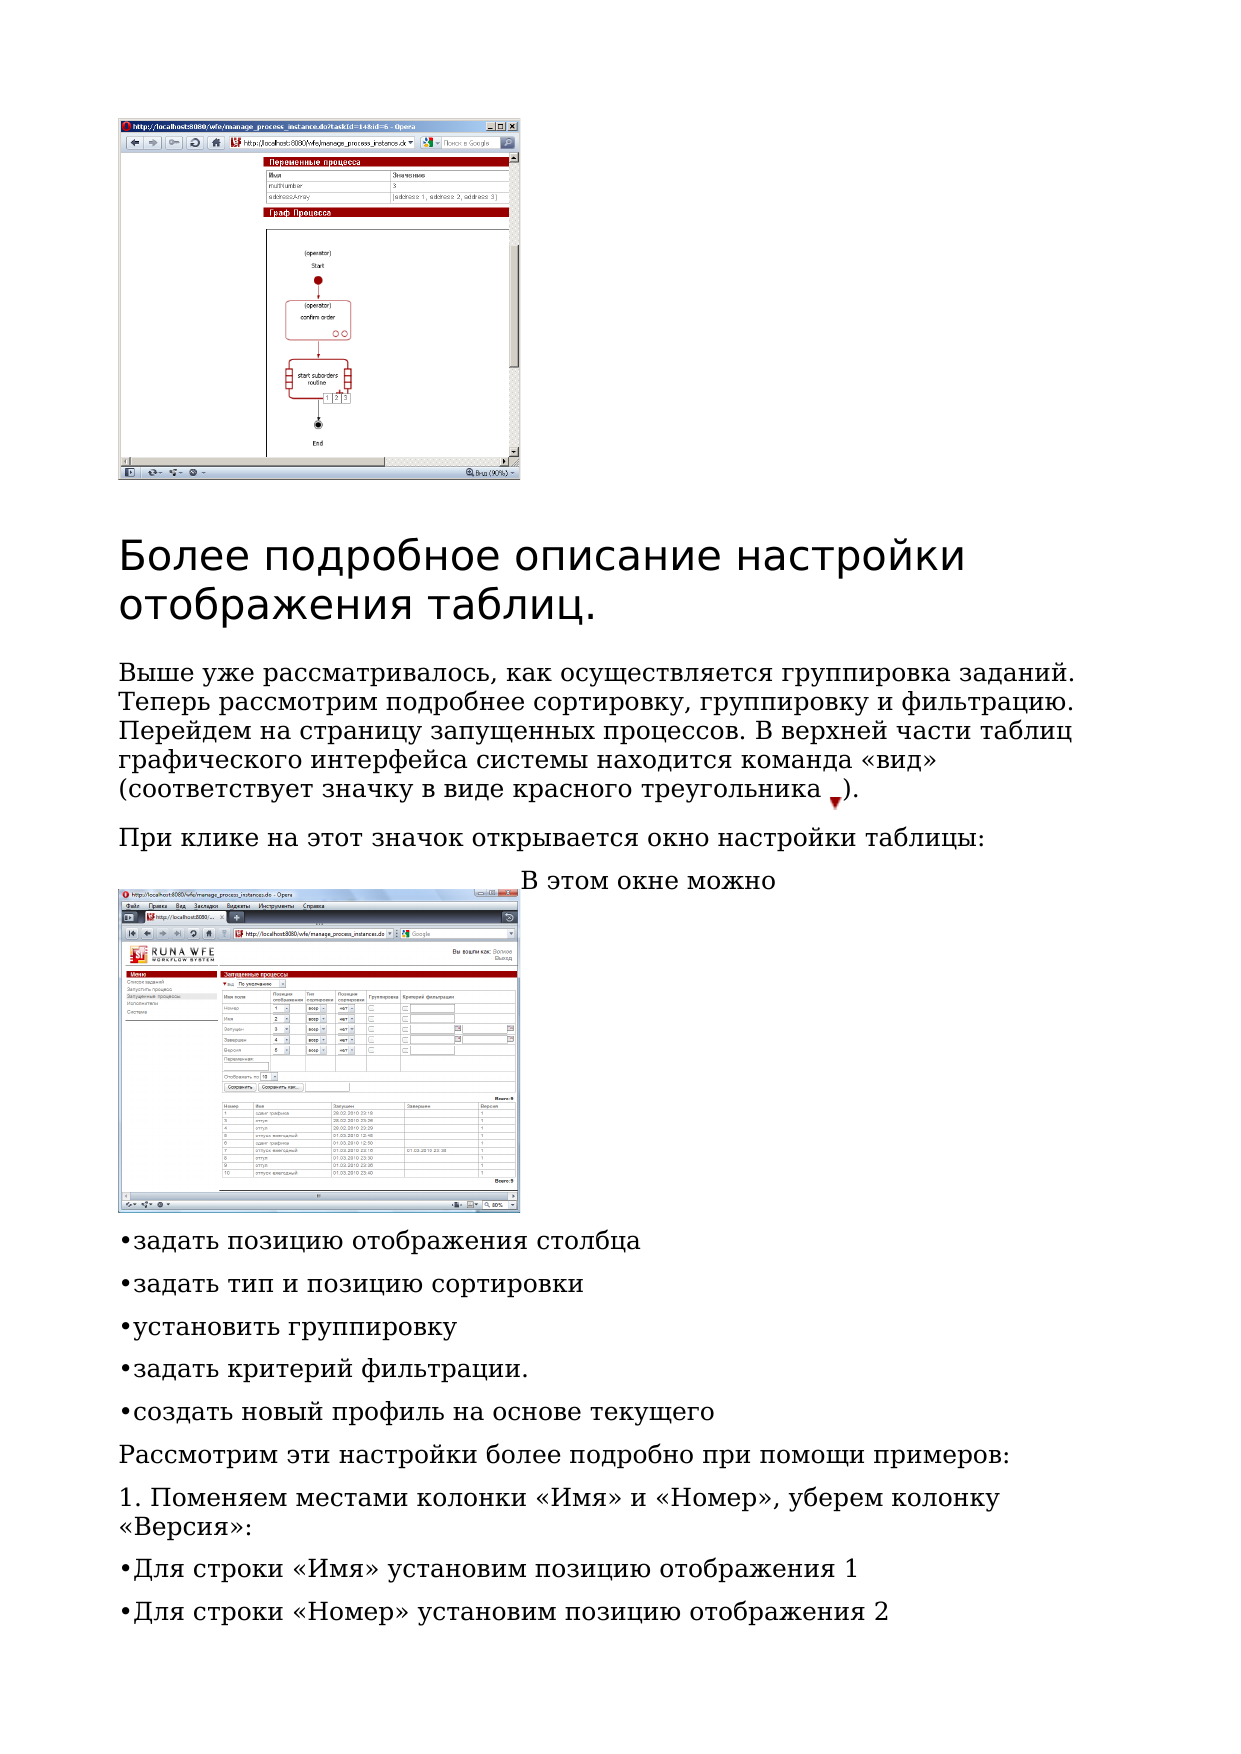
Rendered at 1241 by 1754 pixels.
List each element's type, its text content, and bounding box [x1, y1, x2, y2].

text Выше уже рассматривалось, как осуществляется группировка заданий. Теперь рассмотрим подробнее сортировку, группировку и фильтрацию. Перейдем на страницу запущенных процессов. В верхней части таблиц графического интерфейса системы находится команда «вид» (соответствует значку в виде красного треугольника ). [118, 658, 1122, 809]
list задать позицию отображения столбца [118, 1227, 1122, 1256]
text При клике на этот значок открывается окно настройки таблицы: [118, 823, 1122, 852]
text 1. Поменяем местами колонки «Имя» и «Номер», уберем колонку «Версия»: [118, 1483, 1122, 1541]
text В этом окне можно [118, 866, 1122, 1213]
list задать критерий фильтрации. [118, 1355, 1122, 1384]
text Рассмотрим эти настройки более подробно при помощи примеров: [118, 1440, 1122, 1469]
picture [118, 118, 521, 480]
list задать тип и позицию сортировки [118, 1269, 1122, 1298]
picture [829, 797, 842, 810]
list установить группировку [118, 1312, 1122, 1341]
picture [118, 889, 521, 1213]
list Для строки «Номер» установим позицию отображения 2 [118, 1597, 1122, 1627]
subtitle Более подробное описание настройки отображения таблиц. [118, 532, 1122, 629]
list создать новый профиль на основе текущего [118, 1397, 1122, 1427]
list Для строки «Имя» установим позицию отображения 1 [118, 1555, 1122, 1584]
